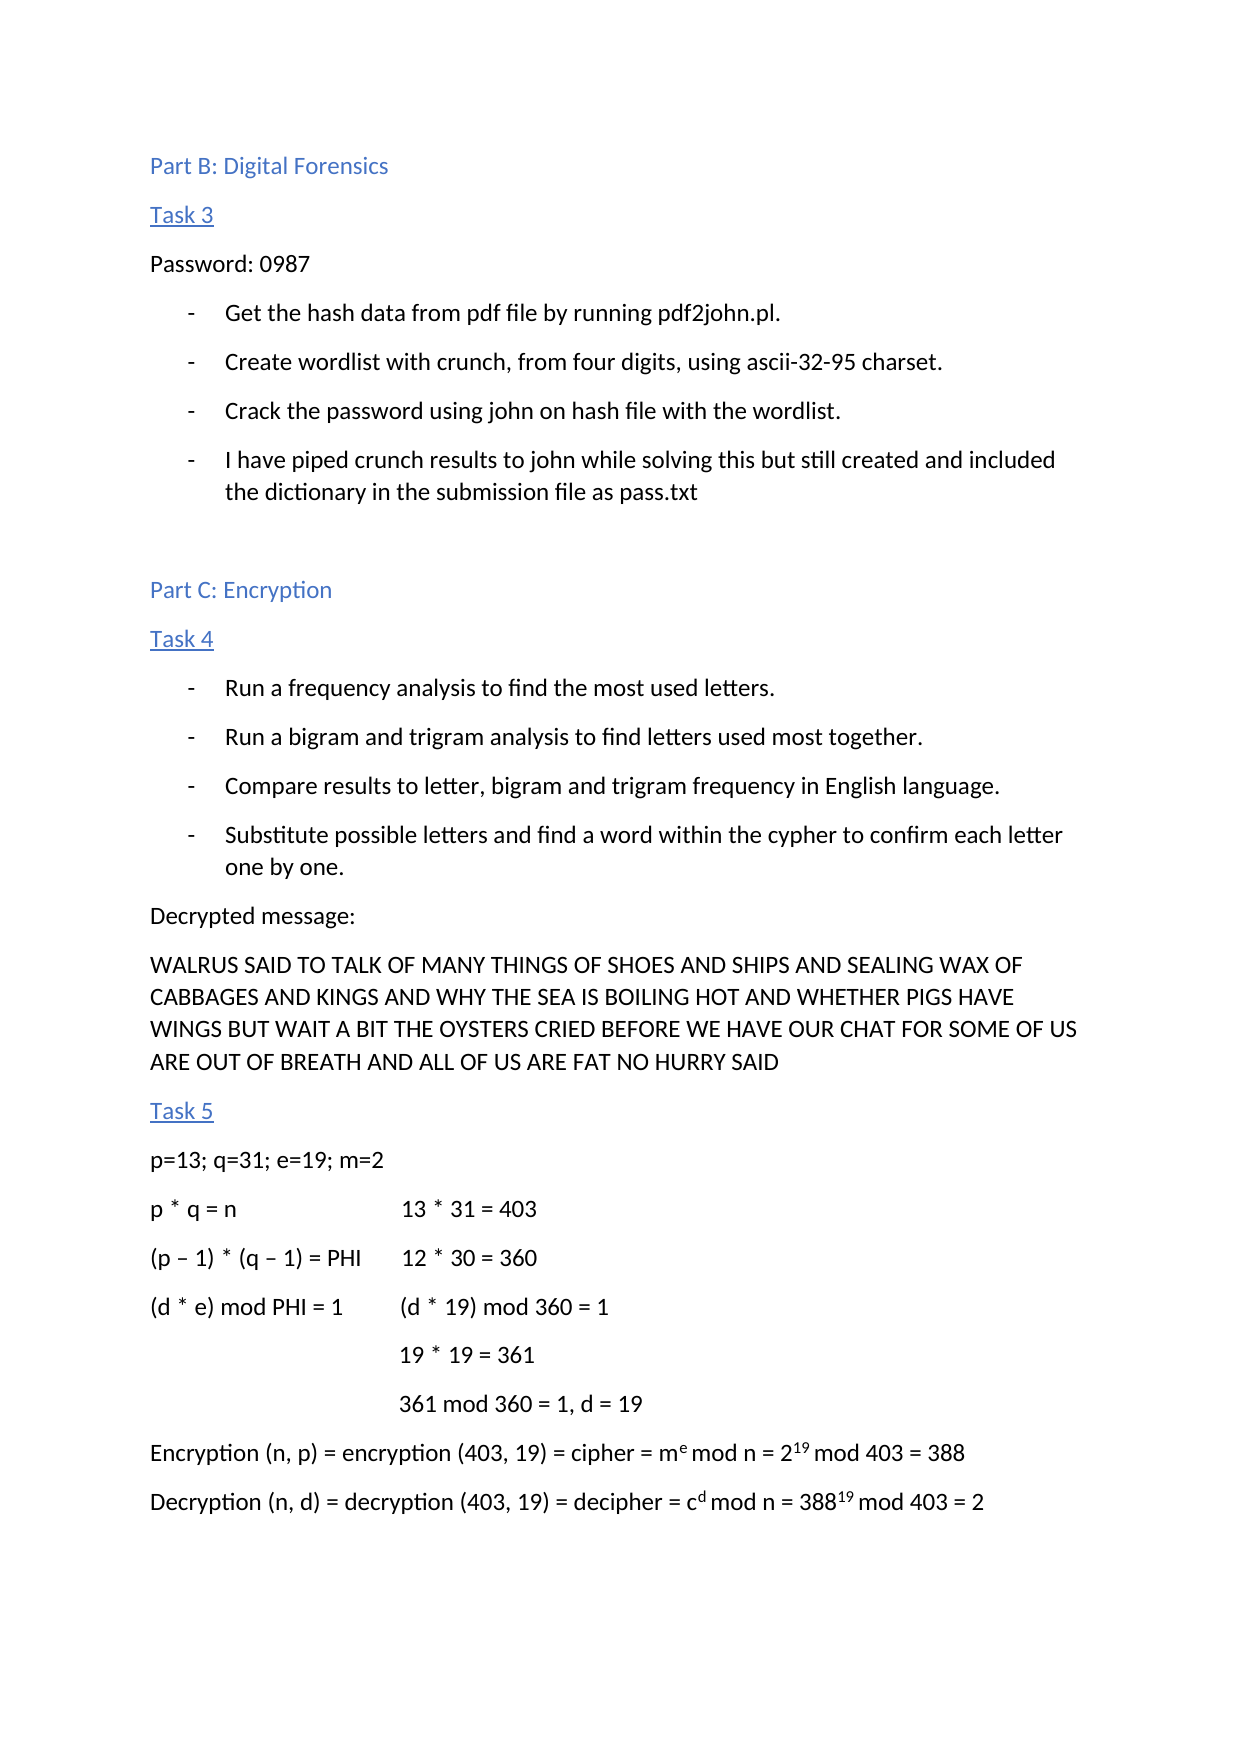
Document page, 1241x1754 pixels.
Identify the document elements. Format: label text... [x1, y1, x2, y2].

text Part B: Digital Forensics [150, 150, 1090, 181]
list Substitute possible letters and find a word within the cypher to confirm each letter one by one. [187, 819, 1090, 882]
text Decryption (n, d) = decryption (403, 19) = decipher = cd mod n = 38819 mod 403 = 2 [150, 1486, 1090, 1517]
text Password: 0987 [150, 248, 1090, 278]
text Task 4 [150, 623, 1090, 653]
text Encryption (n, p) = encryption (403, 19) = cipher = me mod n = 219 mod 403 = 388 [150, 1437, 1090, 1468]
text Task 5 [150, 1095, 1090, 1125]
text p=13; q=31; e=19; m=2 [150, 1144, 1090, 1174]
text (d * e) mod PHI = 1 (d * 19) mod 360 = 1 [150, 1291, 1090, 1321]
list Create wordlist with crunch, from four digits, using ascii-32-95 charset. [187, 346, 1090, 376]
text 361 mod 360 = 1, d = 19 [150, 1388, 1090, 1419]
list Crack the password using john on hash file with the wordlist. [187, 395, 1090, 425]
text p * q = n 13 * 31 = 403 [150, 1193, 1090, 1223]
list Run a bigram and trigram analysis to find letters used most together. [187, 721, 1090, 751]
text WALRUS SAID TO TALK OF MANY THINGS OF SHOES AND SHIPS AND SEALING WAX OF CABBAGES AND KINGS AND WHY THE SEA IS BOILING HOT AND WHETHER PIGS HAVE WINGS BUT WAIT A BIT THE OYSTERS CRIED BEFORE WE HAVE OUR CHAT FOR SOME OF US ARE OUT OF BREATH AND ALL OF US ARE FAT NO HURRY SAID [150, 949, 1090, 1076]
list Get the hash data from pdf file by running pdf2john.pl. [187, 297, 1090, 327]
list I have piped crunch results to john while solving this but still created and included the dictionary in the submission file as pass.txt [187, 444, 1090, 507]
list Compare results to letter, bigram and trigram frequency in English language. [187, 770, 1090, 800]
text 19 * 19 = 361 [150, 1339, 1090, 1370]
text Decrypted message: [150, 900, 1090, 931]
text (p – 1) * (q – 1) = PHI 12 * 30 = 360 [150, 1242, 1090, 1272]
list Run a frequency analysis to find the most used letters. [187, 672, 1090, 702]
text Part C: Encryption [150, 574, 1090, 604]
text Task 3 [150, 199, 1090, 229]
